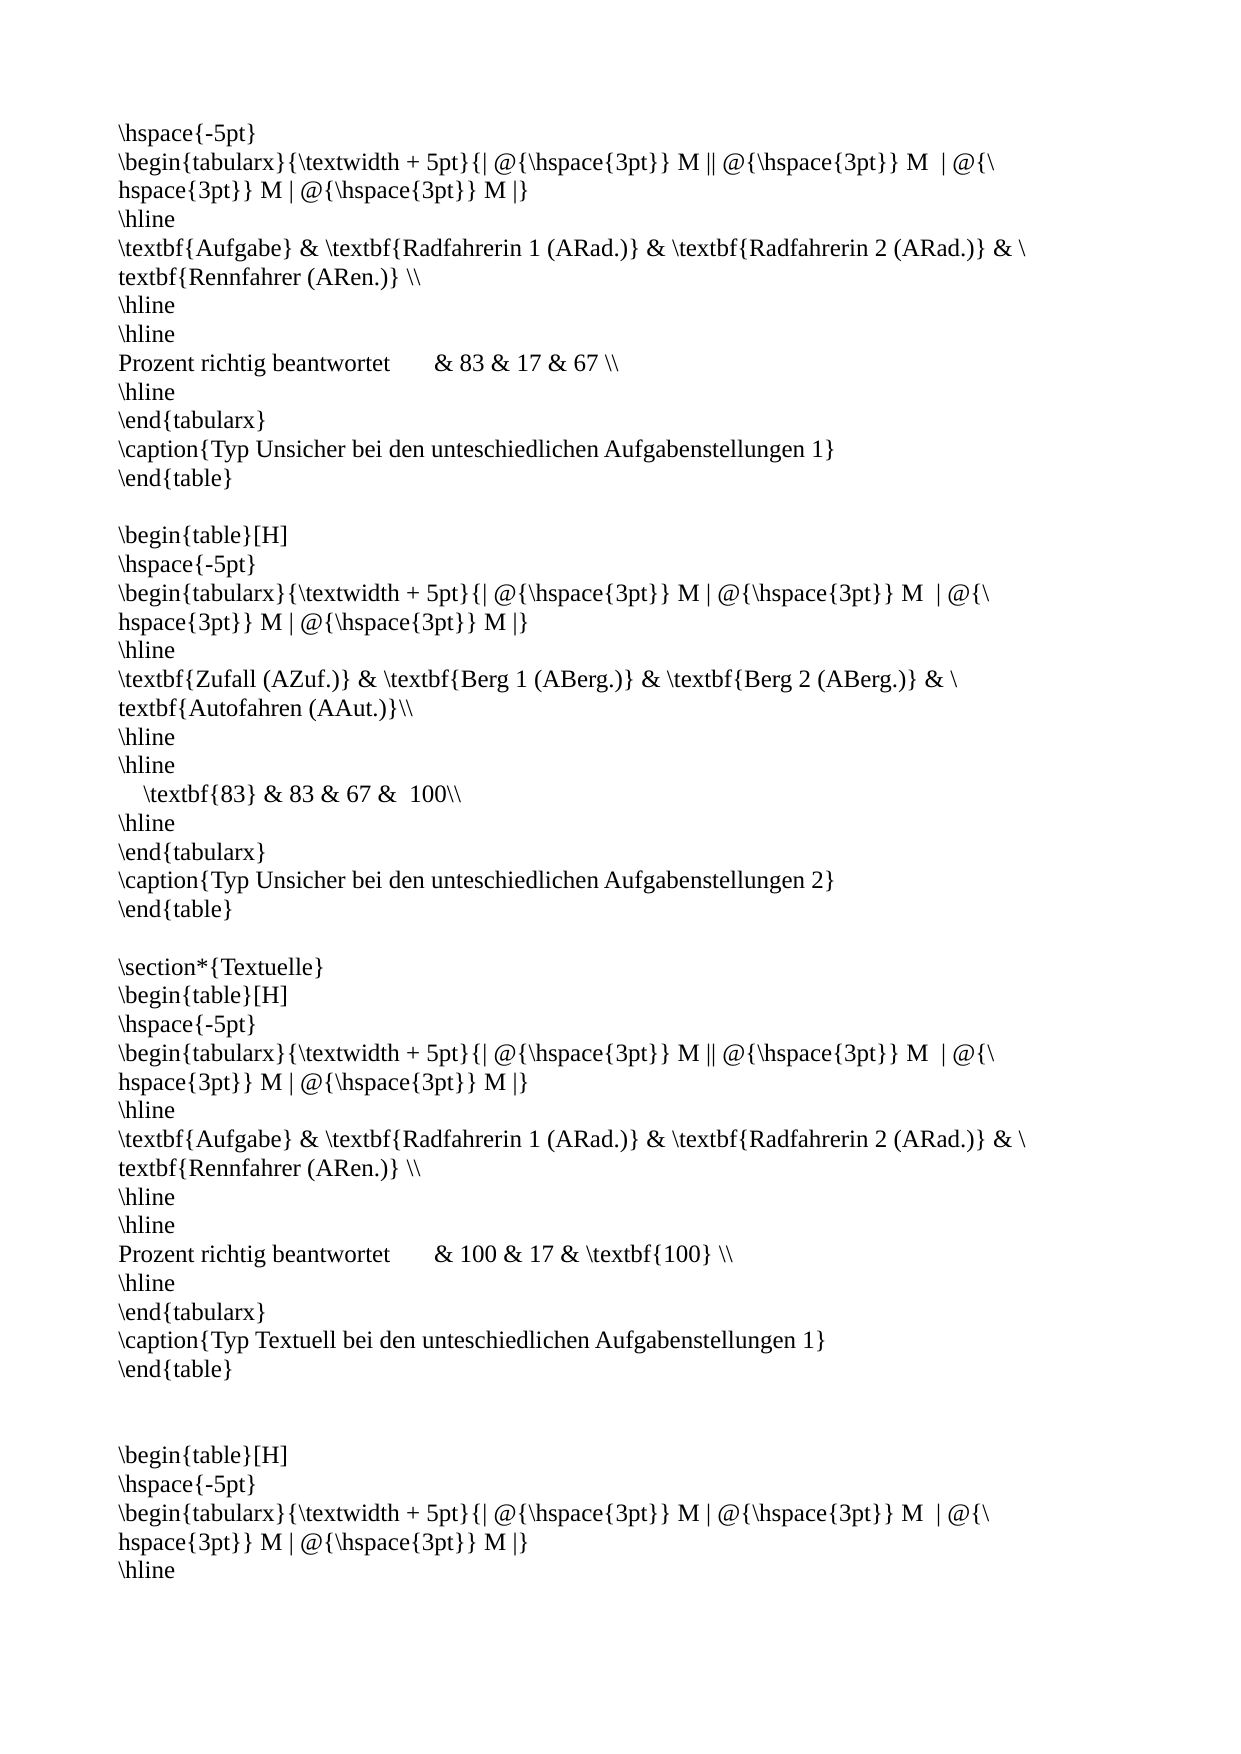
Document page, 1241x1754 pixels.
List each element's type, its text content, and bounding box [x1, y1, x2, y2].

text \begin{table}[H] [118, 1441, 1122, 1469]
text \begin{tabularx}{\textwidth + 5pt}{| @{\hspace{3pt}} M | @{\hspace{3pt}} M | @{\hspace{3pt}} M | @{\hspace{3pt}} M |} [118, 578, 1122, 636]
text \end{table} [118, 894, 1122, 923]
text \hline [118, 751, 1122, 779]
text \begin{table}[H] [118, 981, 1122, 1009]
text \caption{Typ Unsicher bei den unteschiedlichen Aufgabenstellungen 1} [118, 434, 1122, 463]
text \hspace{-5pt} [118, 1469, 1122, 1498]
text \caption{Typ Unsicher bei den unteschiedlichen Aufgabenstellungen 2} [118, 866, 1122, 894]
text \textbf{Aufgabe} & \textbf{Radfahrerin 1 (ARad.)} & \textbf{Radfahrerin 2 (ARad.)} & \textbf{Rennfahrer (ARen.)} \\ [118, 1124, 1122, 1182]
text \hspace{-5pt} [118, 118, 1122, 147]
text \hline [118, 1182, 1122, 1211]
text \hline [118, 1211, 1122, 1239]
text \end{tabularx} [118, 406, 1122, 434]
text \end{tabularx} [118, 837, 1122, 866]
text \begin{tabularx}{\textwidth + 5pt}{| @{\hspace{3pt}} M || @{\hspace{3pt}} M | @{\hspace{3pt}} M | @{\hspace{3pt}} M |} [118, 1038, 1122, 1096]
text \textbf{Aufgabe} & \textbf{Radfahrerin 1 (ARad.)} & \textbf{Radfahrerin 2 (ARad.)} & \textbf{Rennfahrer (ARen.)} \\ [118, 233, 1122, 291]
text \textbf{Zufall (AZuf.)} & \textbf{Berg 1 (ABerg.)} & \textbf{Berg 2 (ABerg.)} & \textbf{Autofahren (AAut.)}\\ [118, 664, 1122, 722]
text \hline [118, 1268, 1122, 1297]
text \begin{tabularx}{\textwidth + 5pt}{| @{\hspace{3pt}} M | @{\hspace{3pt}} M | @{\hspace{3pt}} M | @{\hspace{3pt}} M |} [118, 1498, 1122, 1556]
text \hspace{-5pt} [118, 1009, 1122, 1038]
text \hline [118, 636, 1122, 664]
text \hline [118, 377, 1122, 406]
text \caption{Typ Textuell bei den unteschiedlichen Aufgabenstellungen 1} [118, 1326, 1122, 1354]
text Prozent richtig beantwortet & 83 & 17 & 67 \\ [118, 348, 1122, 377]
text \end{table} [118, 1354, 1122, 1383]
text \begin{table}[H] [118, 521, 1122, 549]
text \hline [118, 722, 1122, 751]
text \hspace{-5pt} [118, 549, 1122, 578]
text \begin{tabularx}{\textwidth + 5pt}{| @{\hspace{3pt}} M || @{\hspace{3pt}} M | @{\hspace{3pt}} M | @{\hspace{3pt}} M |} [118, 147, 1122, 204]
text \end{table} [118, 463, 1122, 492]
text \hline [118, 1556, 1122, 1584]
text Prozent richtig beantwortet & 100 & 17 & \textbf{100} \\ [118, 1239, 1122, 1268]
text \hline [118, 291, 1122, 319]
text \hline [118, 319, 1122, 348]
text \hline [118, 204, 1122, 233]
text \section*{Textuelle} [118, 952, 1122, 981]
text \hline [118, 1096, 1122, 1124]
text \textbf{83} & 83 & 67 & 100\\ [118, 779, 1122, 808]
text \hline [118, 808, 1122, 837]
text \end{tabularx} [118, 1297, 1122, 1326]
